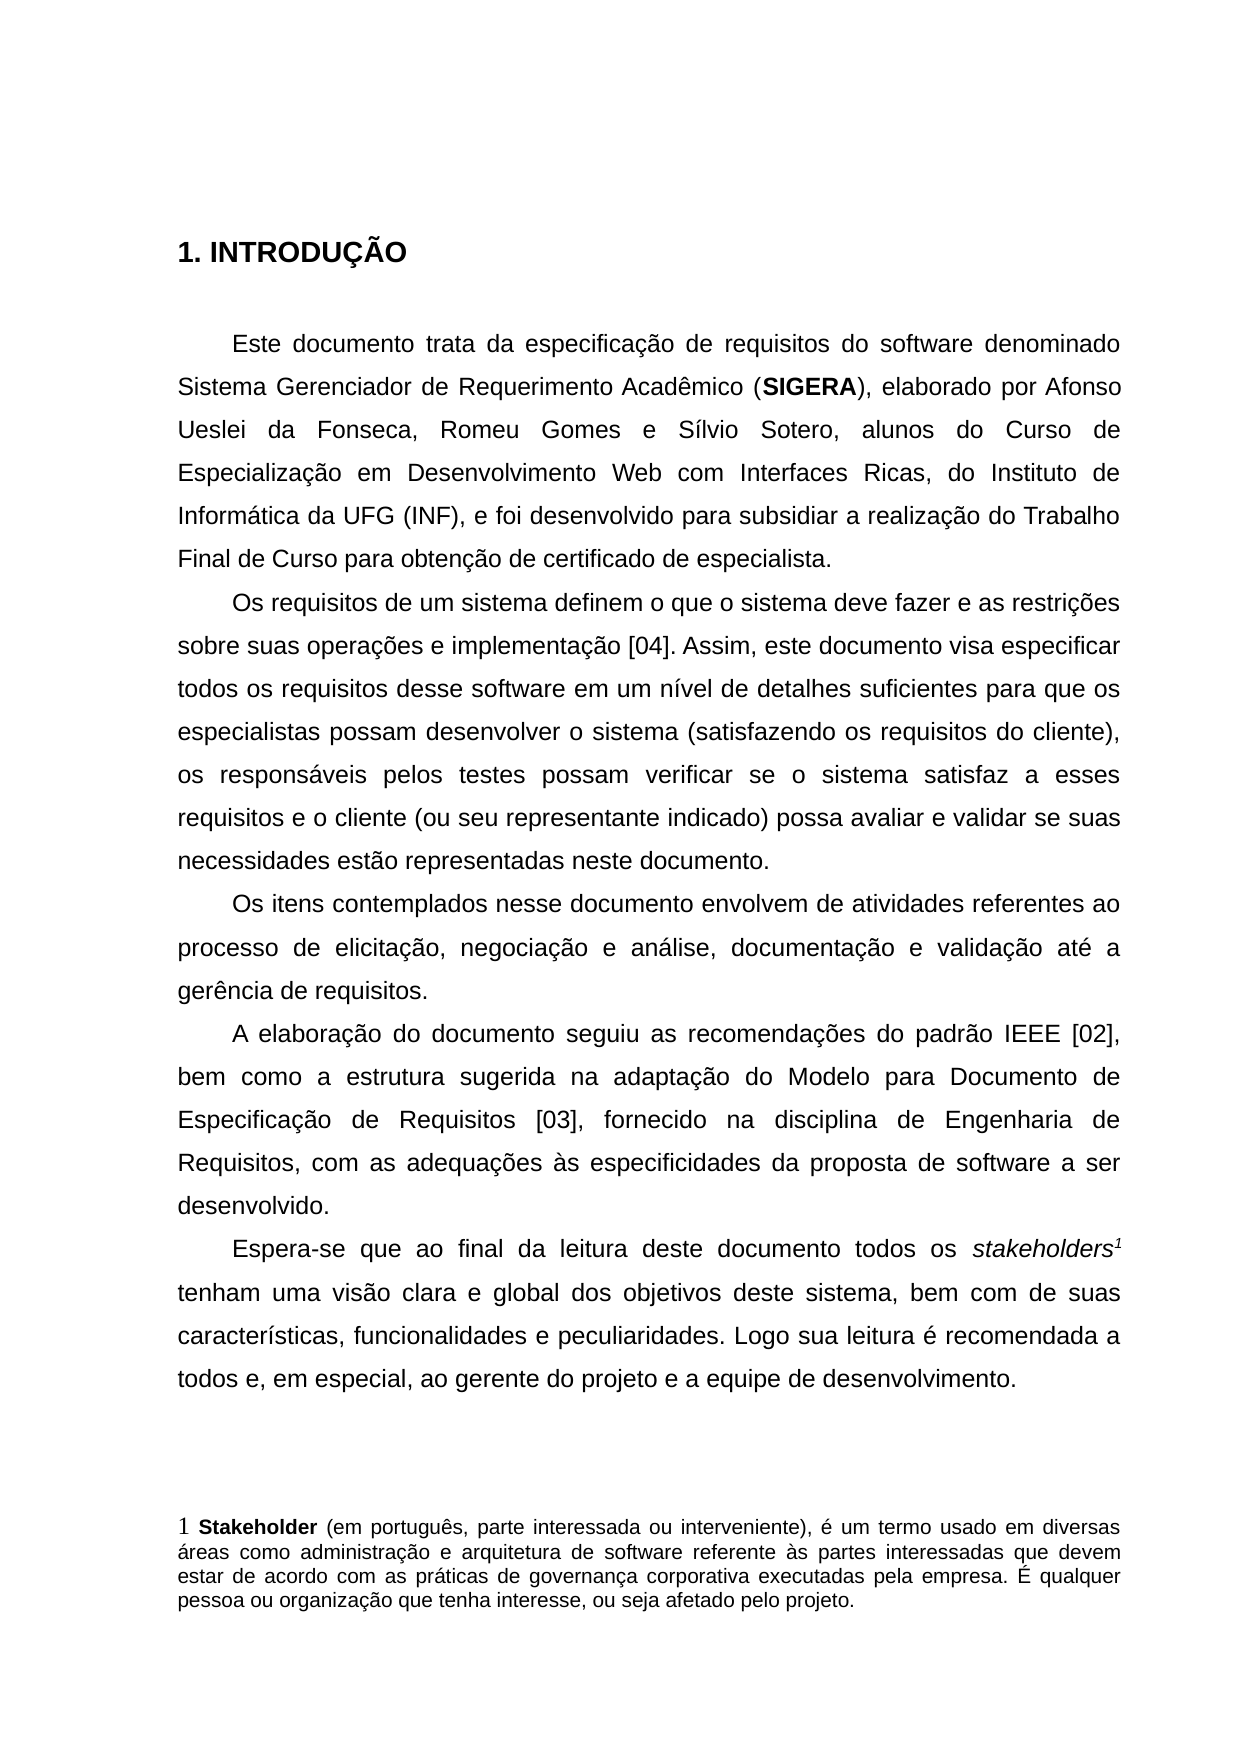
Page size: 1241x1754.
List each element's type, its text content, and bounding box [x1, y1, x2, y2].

text Este documento trata da especificação de requisitos do software denominado Sistema Gerenciador de Requerimento Acadêmico (SIGERA), elaborado por Afonso Ueslei da Fonseca, Romeu Gomes e Sílvio Sotero, alunos do Curso de Especialização em Desenvolvimento Web com Interfaces Ricas, do Instituto de Informática da UFG (INF), e foi desenvolvido para subsidiar a realização do Trabalho Final de Curso para obtenção de certificado de especialista. [177, 329, 1122, 573]
text Os itens contemplados nesse documento envolvem de atividades referentes ao processo de elicitação, negociação e análise, documentação e validação até a gerência de requisitos. [177, 889, 1122, 1004]
text Stakeholder (em português, parte interessada ou interveniente), é um termo usado em diversas áreas como administração e arquitetura de software referente às partes interessadas que devem estar de acordo com as práticas de governança corporativa executadas pela empresa. É qualquer pessoa ou organização que tenha interesse, ou seja afetado pelo projeto. [177, 1511, 1122, 1612]
text Espera-se que ao final da leitura deste documento todos os stakeholders tenham uma visão clara e global dos objetivos deste sistema, bem com de suas características, funcionalidades e peculiaridades. Logo sua leitura é recomendada a todos e, em especial, ao gerente do projeto e a equipe de desenvolvimento. [177, 1234, 1122, 1393]
text A elaboração do documento seguiu as recomendações do padrão IEEE [02], bem como a estrutura sugerida na adaptação do Modelo para Documento de Especificação de Requisitos [03], fornecido na disciplina de Engenharia de Requisitos, com as adequações às especificidades da proposta de software a ser desenvolvido. [177, 1019, 1122, 1220]
text Os requisitos de um sistema definem o que o sistema deve fazer e as restrições sobre suas operações e implementação [04]. Assim, este documento visa especificar todos os requisitos desse software em um nível de detalhes suficientes para que os especialistas possam desenvolver o sistema (satisfazendo os requisitos do cliente), os responsáveis pelos testes possam verificar se o sistema satisfaz a esses requisitos e o cliente (ou seu representante indicado) possa avaliar e validar se suas necessidades estão representadas neste documento. [177, 588, 1122, 875]
text 1. INTRODUÇÃO [177, 235, 1122, 269]
